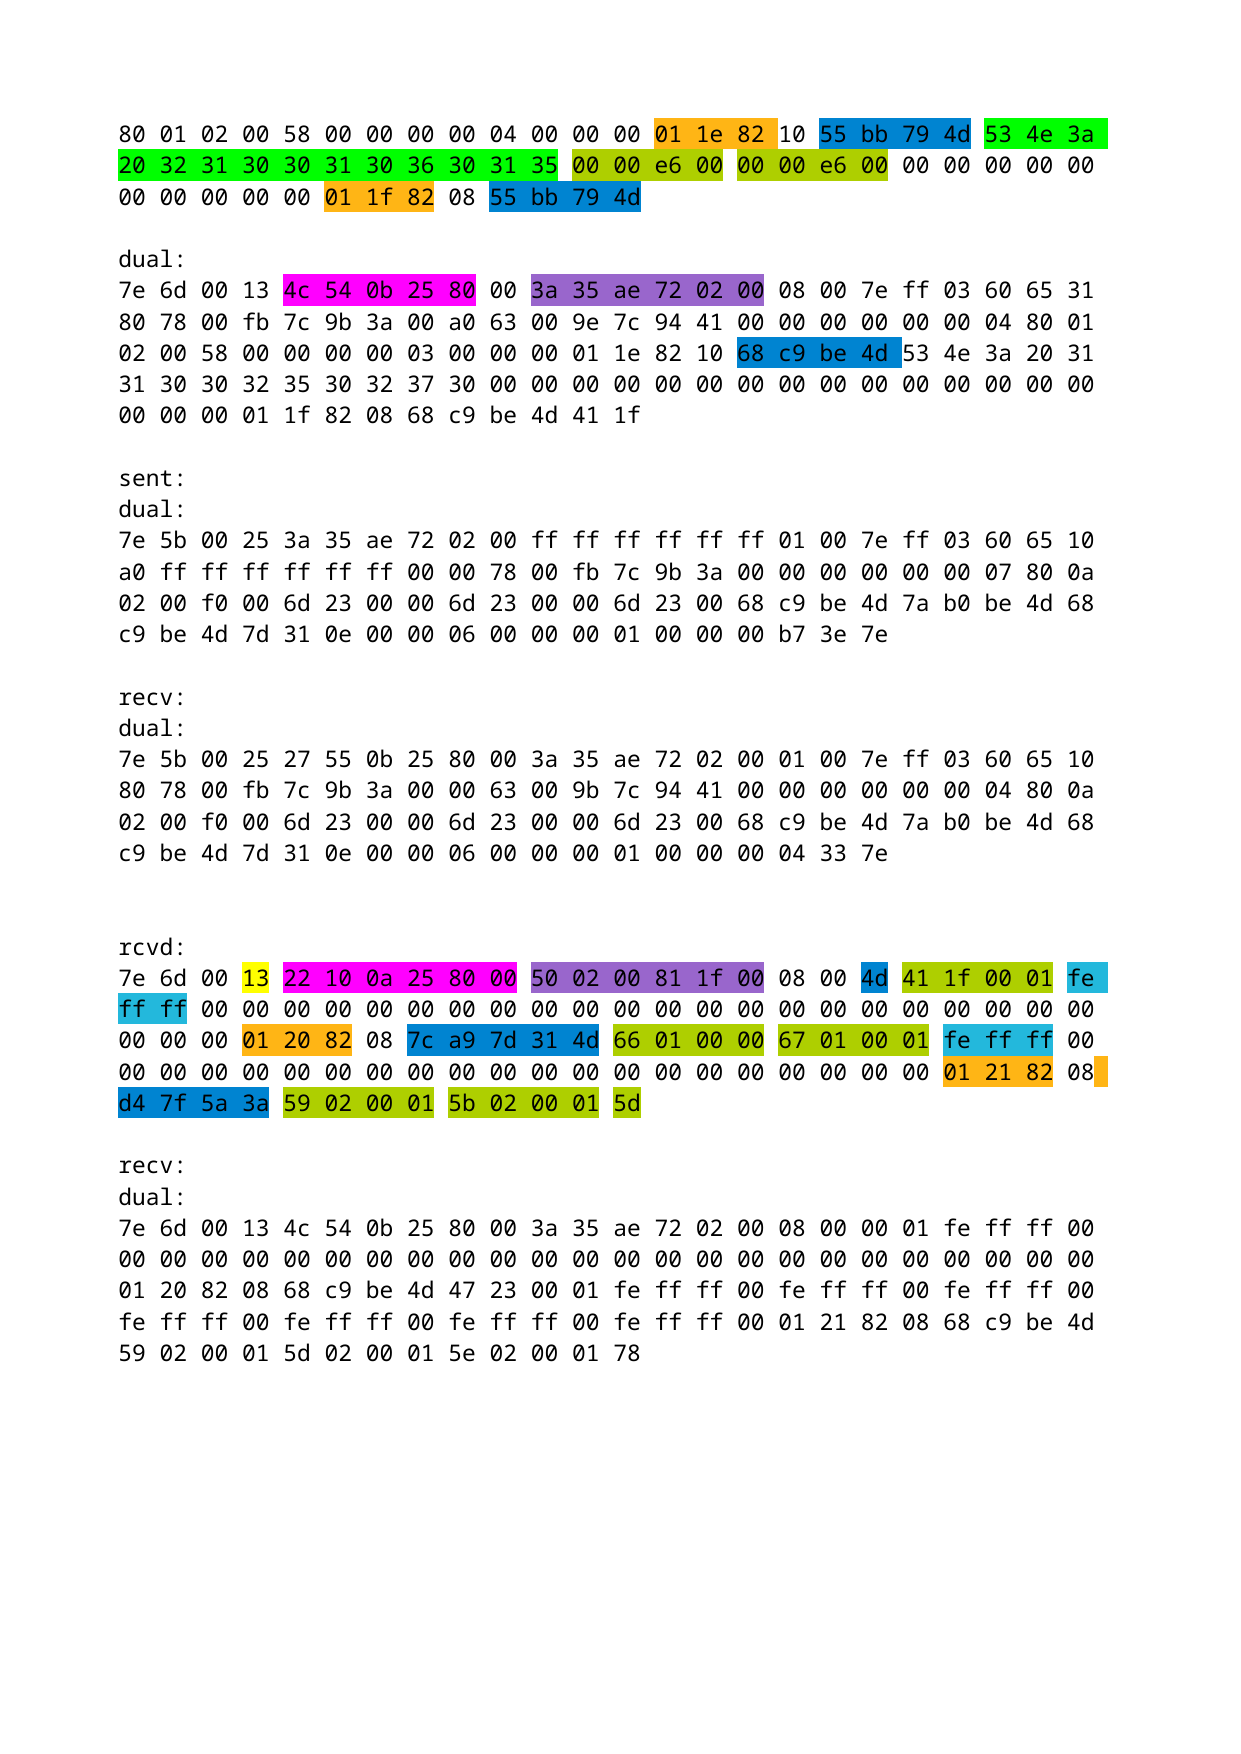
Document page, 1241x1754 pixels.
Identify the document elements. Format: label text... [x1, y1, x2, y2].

text sent: [118, 462, 1122, 493]
text 80 01 02 00 58 00 00 00 00 04 00 00 00 01 1e 82 10 55 bb 79 4d 53 4e 3a 20 32 31 30 30 31 30 36 30 31 35 00 00 e6 00 00 00 e6 00 00 00 00 00 00 00 00 00 00 00 01 1f 82 08 55 bb 79 4d [118, 118, 1122, 212]
text 7e 5b 00 25 27 55 0b 25 80 00 3a 35 ae 72 02 00 01 00 7e ff 03 60 65 10 80 78 00 fb 7c 9b 3a 00 00 63 00 9b 7c 94 41 00 00 00 00 00 00 04 80 0a 02 00 f0 00 6d 23 00 00 6d 23 00 00 6d 23 00 68 c9 be 4d 7a b0 be 4d 68 c9 be 4d 7d 31 0e 00 00 06 00 00 00 01 00 00 00 04 33 7e [118, 743, 1122, 868]
text recv: [118, 1149, 1122, 1181]
text dual: [118, 1181, 1122, 1212]
text 7e 5b 00 25 3a 35 ae 72 02 00 ff ff ff ff ff ff 01 00 7e ff 03 60 65 10 a0 ff ff ff ff ff ff 00 00 78 00 fb 7c 9b 3a 00 00 00 00 00 00 07 80 0a 02 00 f0 00 6d 23 00 00 6d 23 00 00 6d 23 00 68 c9 be 4d 7a b0 be 4d 68 c9 be 4d 7d 31 0e 00 00 06 00 00 00 01 00 00 00 b7 3e 7e [118, 524, 1122, 649]
text 7e 6d 00 13 4c 54 0b 25 80 00 3a 35 ae 72 02 00 08 00 7e ff 03 60 65 31 80 78 00 fb 7c 9b 3a 00 a0 63 00 9e 7c 94 41 00 00 00 00 00 00 04 80 01 02 00 58 00 00 00 00 03 00 00 00 01 1e 82 10 68 c9 be 4d 53 4e 3a 20 31 31 30 30 32 35 30 32 37 30 00 00 00 00 00 00 00 00 00 00 00 00 00 00 00 00 00 00 01 1f 82 08 68 c9 be 4d 41 1f [118, 274, 1122, 431]
text rcvd: [118, 931, 1122, 962]
text recv: [118, 681, 1122, 712]
text dual: [118, 712, 1122, 743]
text 7e 6d 00 13 4c 54 0b 25 80 00 3a 35 ae 72 02 00 08 00 00 01 fe ff ff 00 00 00 00 00 00 00 00 00 00 00 00 00 00 00 00 00 00 00 00 00 00 00 00 00 01 20 82 08 68 c9 be 4d 47 23 00 01 fe ff ff 00 fe ff ff 00 fe ff ff 00 fe ff ff 00 fe ff ff 00 fe ff ff 00 fe ff ff 00 01 21 82 08 68 c9 be 4d 59 02 00 01 5d 02 00 01 5e 02 00 01 78 [118, 1212, 1122, 1368]
text dual: [118, 243, 1122, 274]
text dual: [118, 493, 1122, 524]
text 7e 6d 00 13 22 10 0a 25 80 00 50 02 00 81 1f 00 08 00 4d 41 1f 00 01 fe ff ff 00 00 00 00 00 00 00 00 00 00 00 00 00 00 00 00 00 00 00 00 00 00 00 00 00 01 20 82 08 7c a9 7d 31 4d 66 01 00 00 67 01 00 01 fe ff ff 00 00 00 00 00 00 00 00 00 00 00 00 00 00 00 00 00 00 00 00 00 01 21 82 08 d4 7f 5a 3a 59 02 00 01 5b 02 00 01 5d [118, 962, 1122, 1118]
